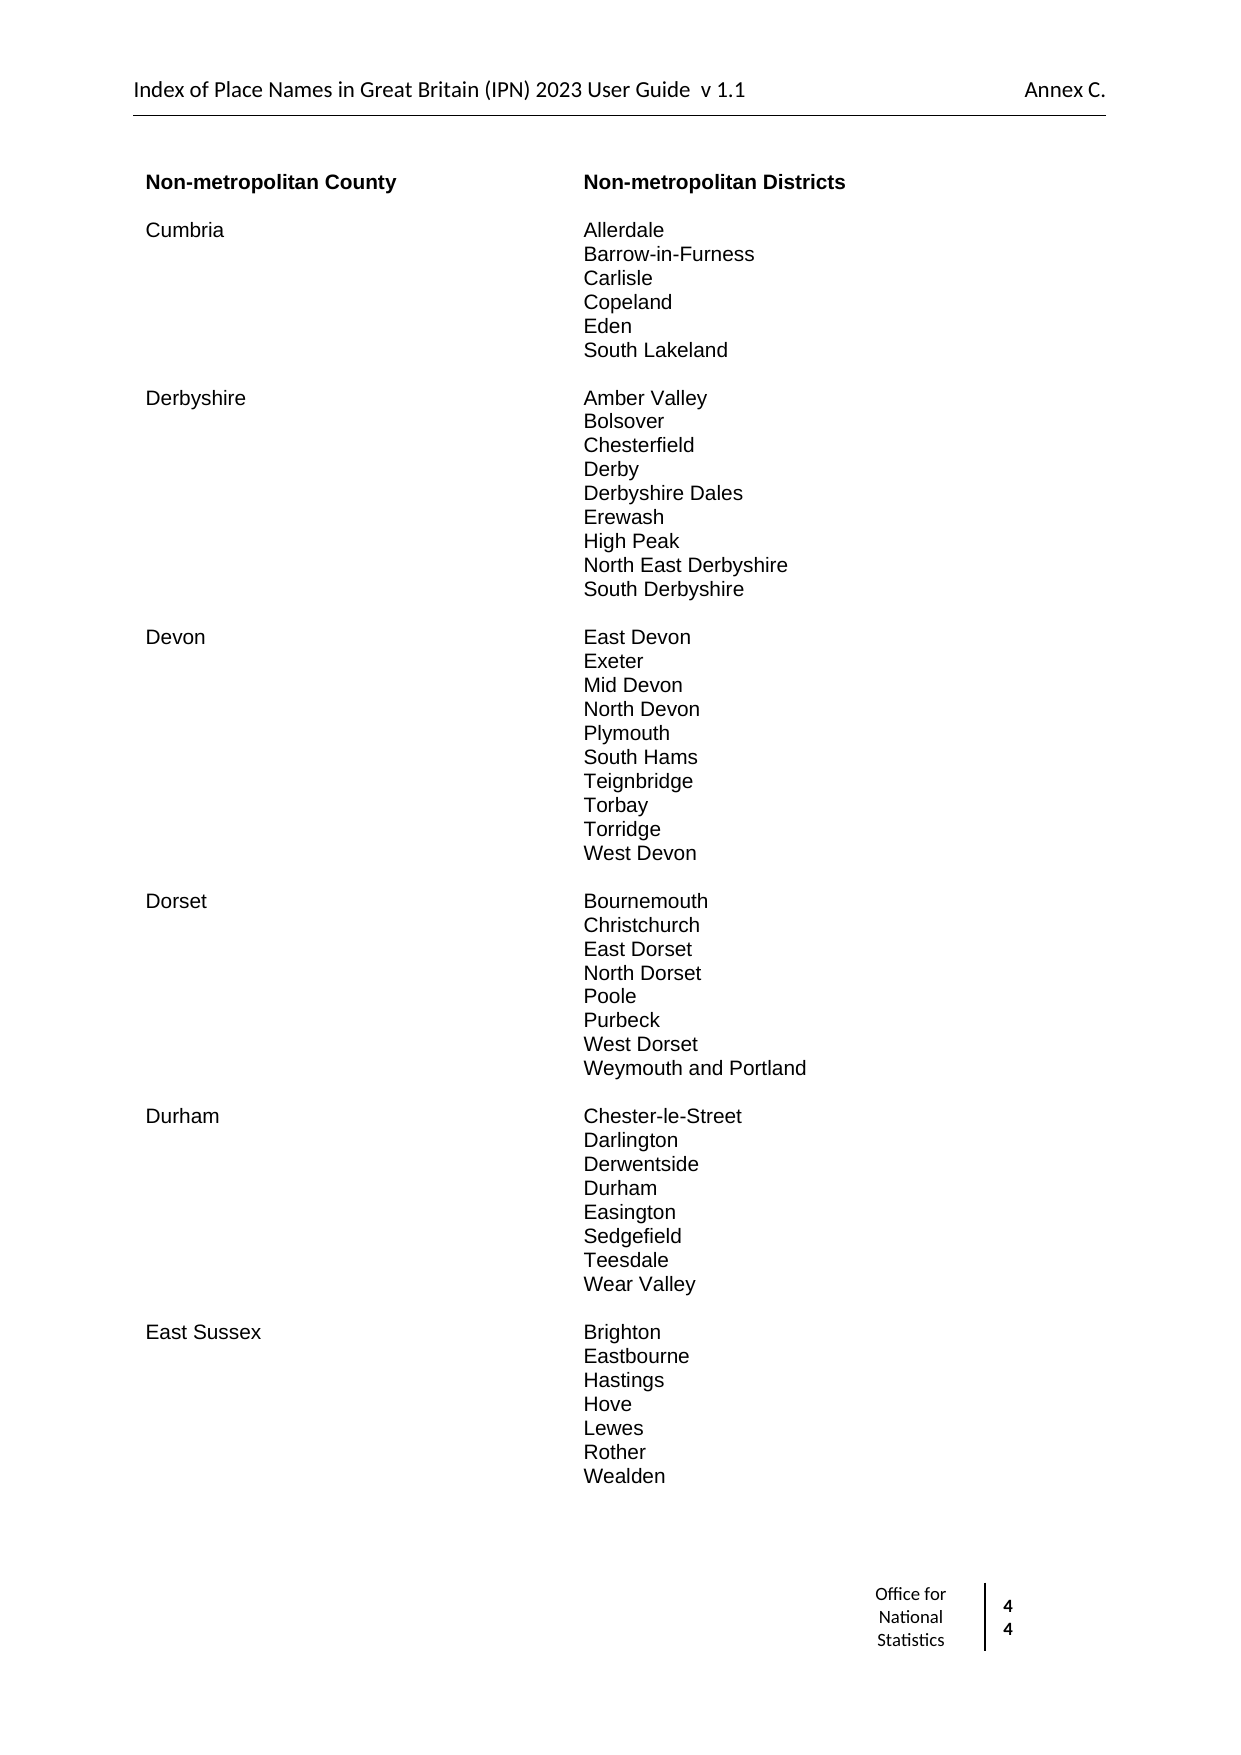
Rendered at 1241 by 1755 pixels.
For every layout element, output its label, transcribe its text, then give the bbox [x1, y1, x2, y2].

text Exeter [145, 649, 1094, 673]
text Torbay [145, 793, 1094, 817]
text Wealden [145, 1463, 1094, 1487]
text East Dorset [145, 936, 1094, 960]
text North Dorset [145, 960, 1094, 984]
text Non-metropolitan County Non-metropolitan Districts [145, 170, 1094, 194]
text Poole [145, 984, 1094, 1008]
text Darlington [145, 1128, 1094, 1152]
text West Dorset [145, 1032, 1094, 1056]
text Hove [145, 1392, 1094, 1416]
text Durham [145, 1176, 1094, 1200]
text Eden [145, 313, 1094, 337]
text High Peak [145, 529, 1094, 553]
text Barrow-in-Furness [145, 242, 1094, 266]
text Eastbourne [145, 1344, 1094, 1368]
text Erewash [145, 505, 1094, 529]
text Sedgefield [145, 1224, 1094, 1248]
text East Sussex Brighton [145, 1320, 1094, 1344]
text West Devon [145, 841, 1094, 864]
text Hastings [145, 1368, 1094, 1392]
text Easington [145, 1200, 1094, 1224]
text Lewes [145, 1416, 1094, 1439]
text Teignbridge [145, 769, 1094, 793]
text Purbeck [145, 1008, 1094, 1032]
text Durham Chester-le-Street [145, 1104, 1094, 1128]
text Devon East Devon [145, 625, 1094, 649]
text Chesterfield [145, 433, 1094, 457]
text Bolsover [145, 409, 1094, 433]
text South Hams [145, 745, 1094, 769]
text Carlisle [145, 266, 1094, 289]
text Mid Devon [145, 673, 1094, 697]
text Cumbria Allerdale [145, 218, 1094, 242]
text Rother [145, 1439, 1094, 1463]
text Teesdale [145, 1248, 1094, 1272]
text Derwentside [145, 1152, 1094, 1176]
text Derbyshire Amber Valley [145, 385, 1094, 409]
text North East Derbyshire [145, 553, 1094, 577]
text North Devon [145, 697, 1094, 721]
text Weymouth and Portland [145, 1056, 1094, 1080]
text Derbyshire Dales [145, 481, 1094, 505]
text South Lakeland [145, 337, 1094, 361]
text Torridge [145, 817, 1094, 841]
text Christchurch [133, 912, 1094, 936]
text South Derbyshire [145, 577, 1094, 601]
text Derby [145, 457, 1094, 481]
text Dorset Bournemouth [145, 888, 1094, 912]
text Wear Valley [145, 1272, 1094, 1296]
text Plymouth [145, 721, 1094, 745]
text Copeland [145, 289, 1094, 313]
